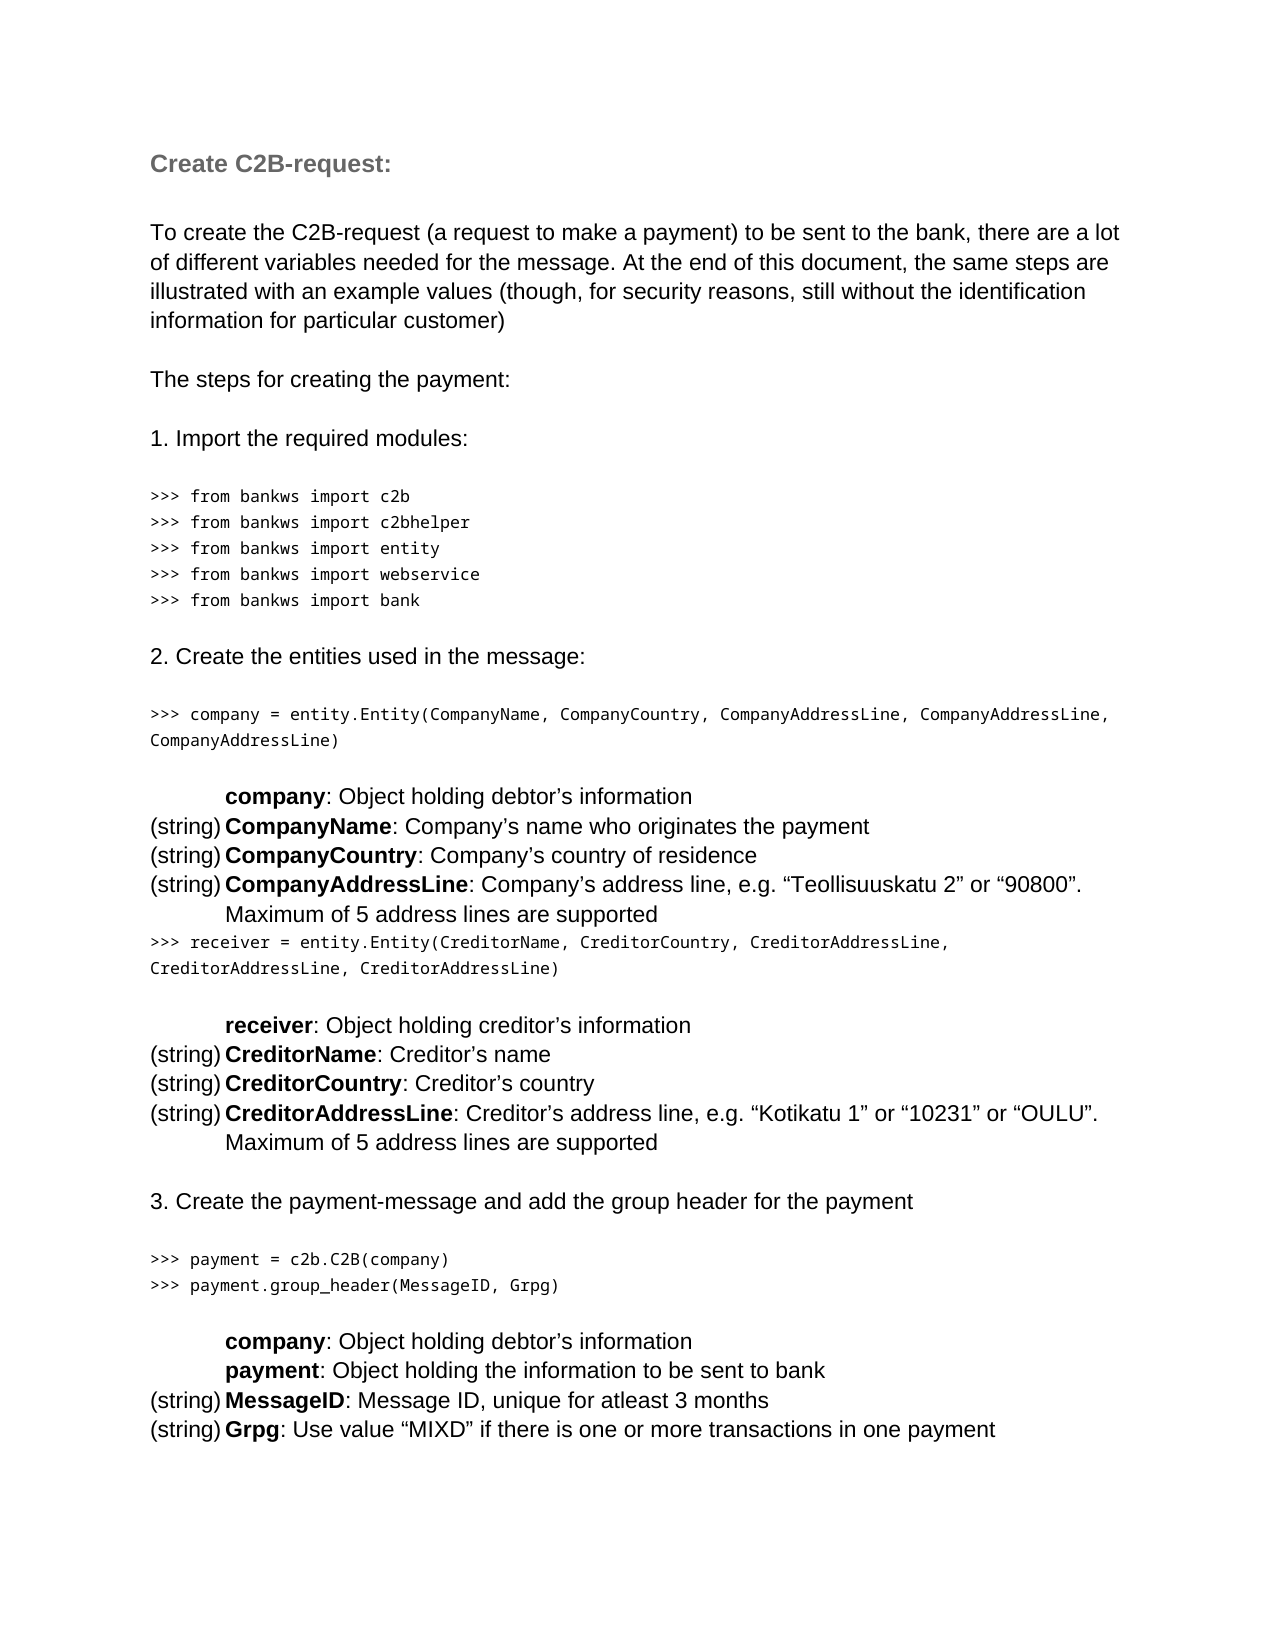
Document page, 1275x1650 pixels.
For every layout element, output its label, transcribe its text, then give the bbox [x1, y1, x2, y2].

text Maximum of 5 address lines are supported [150, 1130, 1125, 1155]
text (string) CompanyAddressLine: Company’s address line, e.g. “Teollisuuskatu 2” or “90800”. [150, 872, 1125, 898]
text 2. Create the entities used in the message: [150, 644, 1125, 669]
text >>> company = entity.Entity(CompanyName, CompanyCountry, CompanyAddressLine, CompanyAddressLine, CompanyAddressLine) [150, 702, 1125, 751]
text receiver: Object holding creditor’s information [150, 1012, 1125, 1038]
text company: Object holding debtor’s information [150, 1329, 1125, 1354]
text (string) MessageID: Message ID, unique for atleast 3 months [150, 1387, 1125, 1413]
text (string) CreditorAddressLine: Creditor’s address line, e.g. “Kotikatu 1” or “10231” or “OULU”. [150, 1100, 1125, 1126]
text >>> from bankws import c2b [150, 484, 1125, 507]
text >>> payment = c2b.C2B(company) [150, 1247, 1125, 1270]
text >>> payment.group_header(MessageID, Grpg) [150, 1273, 1125, 1296]
text (string) CompanyCountry: Company’s country of residence [150, 843, 1125, 868]
text >>> from bankws import c2bhelper [150, 510, 1125, 533]
text To create the C2B-request (a request to make a payment) to be sent to the bank, there are a lot of different variables needed for the message. At the end of this document, the same steps are illustrated with an example values (though, for security reasons, still without the identification information for particular customer) [150, 220, 1125, 333]
text >>> from bankws import bank [150, 588, 1125, 611]
text (string) Grpg: Use value “MIXD” if there is one or more transactions in one payment [150, 1417, 1125, 1442]
text (string) CreditorName: Creditor’s name [150, 1042, 1125, 1067]
text Maximum of 5 address lines are supported [150, 901, 1125, 927]
text The steps for creating the payment: [150, 367, 1125, 392]
text payment: Object holding the information to be sent to bank [150, 1358, 1125, 1384]
text >>> from bankws import entity [150, 536, 1125, 559]
subtitle Create C2B-request: [150, 150, 1125, 178]
text 1. Import the required modules: [150, 425, 1125, 451]
text 3. Create the payment-message and add the group header for the payment [150, 1188, 1125, 1214]
text company: Object holding debtor’s information [150, 784, 1125, 809]
text (string) CreditorCountry: Creditor’s country [150, 1071, 1125, 1097]
text (string) CompanyName: Company’s name who originates the payment [150, 813, 1125, 839]
text >>> from bankws import webservice [150, 562, 1125, 585]
text >>> receiver = entity.Entity(CreditorName, CreditorCountry, CreditorAddressLine, CreditorAddressLine, CreditorAddressLine) [150, 931, 1125, 979]
